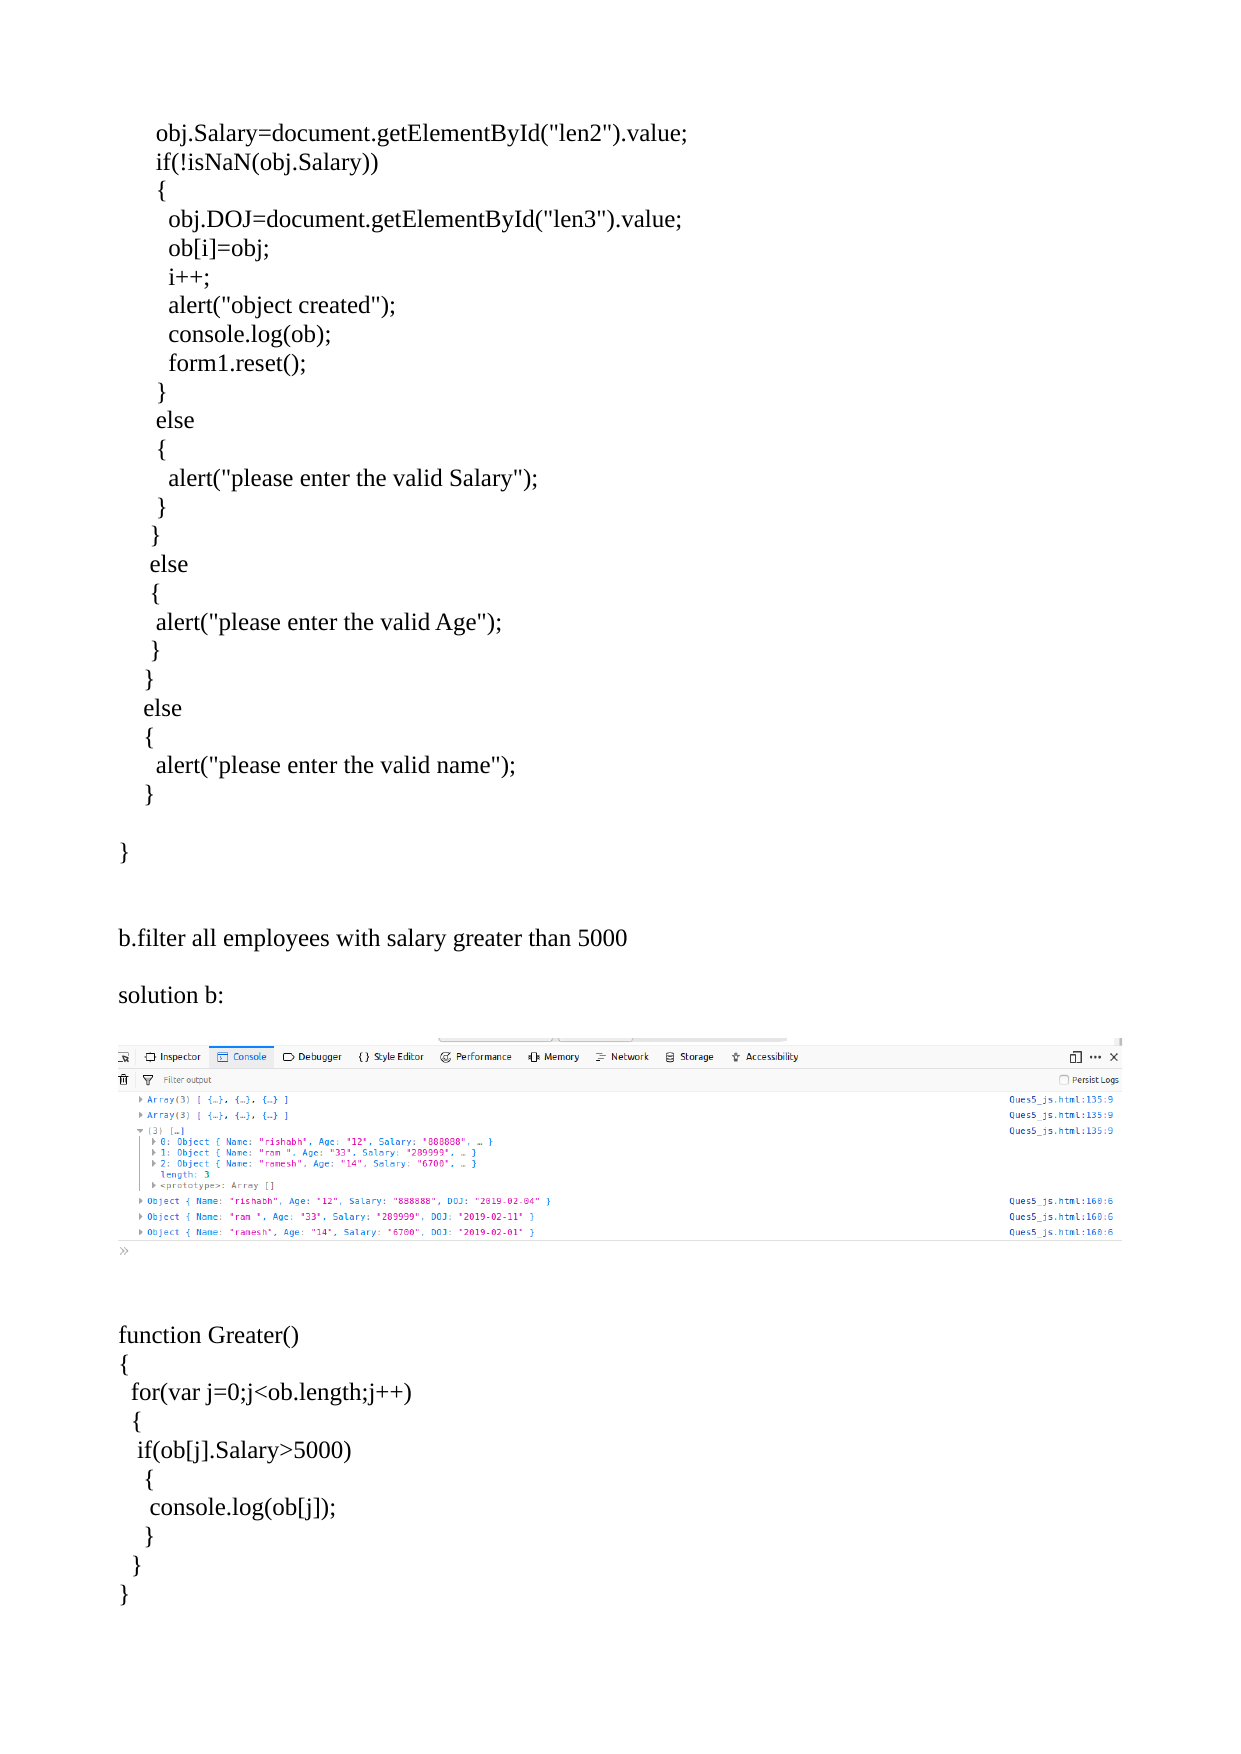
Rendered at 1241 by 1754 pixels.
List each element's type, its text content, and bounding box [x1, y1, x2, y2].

text else [118, 406, 1122, 434]
text } [118, 779, 1122, 808]
text { [118, 1406, 1122, 1435]
text { [118, 434, 1122, 463]
text if(!isNaN(obj.Salary)) [118, 147, 1122, 176]
text function Greater() [118, 1320, 1122, 1349]
text else [118, 693, 1122, 722]
text form1.reset(); [118, 348, 1122, 377]
text else [118, 549, 1122, 578]
text if(ob[j].Salary>5000) [118, 1435, 1122, 1464]
text { [118, 1464, 1122, 1492]
text obj.DOJ=document.getElementById("len3").value; [118, 204, 1122, 233]
text } [118, 521, 1122, 549]
text i++; [118, 262, 1122, 291]
text { [118, 1349, 1122, 1377]
text } [118, 377, 1122, 406]
text for(var j=0;j<ob.length;j++) [118, 1377, 1122, 1406]
text alert("object created"); [118, 291, 1122, 319]
text } [118, 636, 1122, 664]
text alert("please enter the valid Age"); [118, 607, 1122, 636]
text solution b: [118, 981, 1122, 1009]
text } [118, 664, 1122, 693]
text } [118, 837, 1122, 866]
text } [118, 1550, 1122, 1579]
text alert("please enter the valid name"); [118, 751, 1122, 779]
picture [118, 1038, 1123, 1263]
text ob[i]=obj; [118, 233, 1122, 262]
text alert("please enter the valid Salary"); [118, 463, 1122, 492]
text { [118, 176, 1122, 204]
text } [118, 1579, 1122, 1607]
text } [118, 1521, 1122, 1550]
text obj.Salary=document.getElementById("len2").value; [118, 118, 1122, 147]
text console.log(ob[j]); [118, 1492, 1122, 1521]
text { [118, 578, 1122, 607]
text console.log(ob); [118, 319, 1122, 348]
text } [118, 492, 1122, 521]
text b.filter all employees with salary greater than 5000 [118, 923, 1122, 952]
text { [118, 722, 1122, 751]
